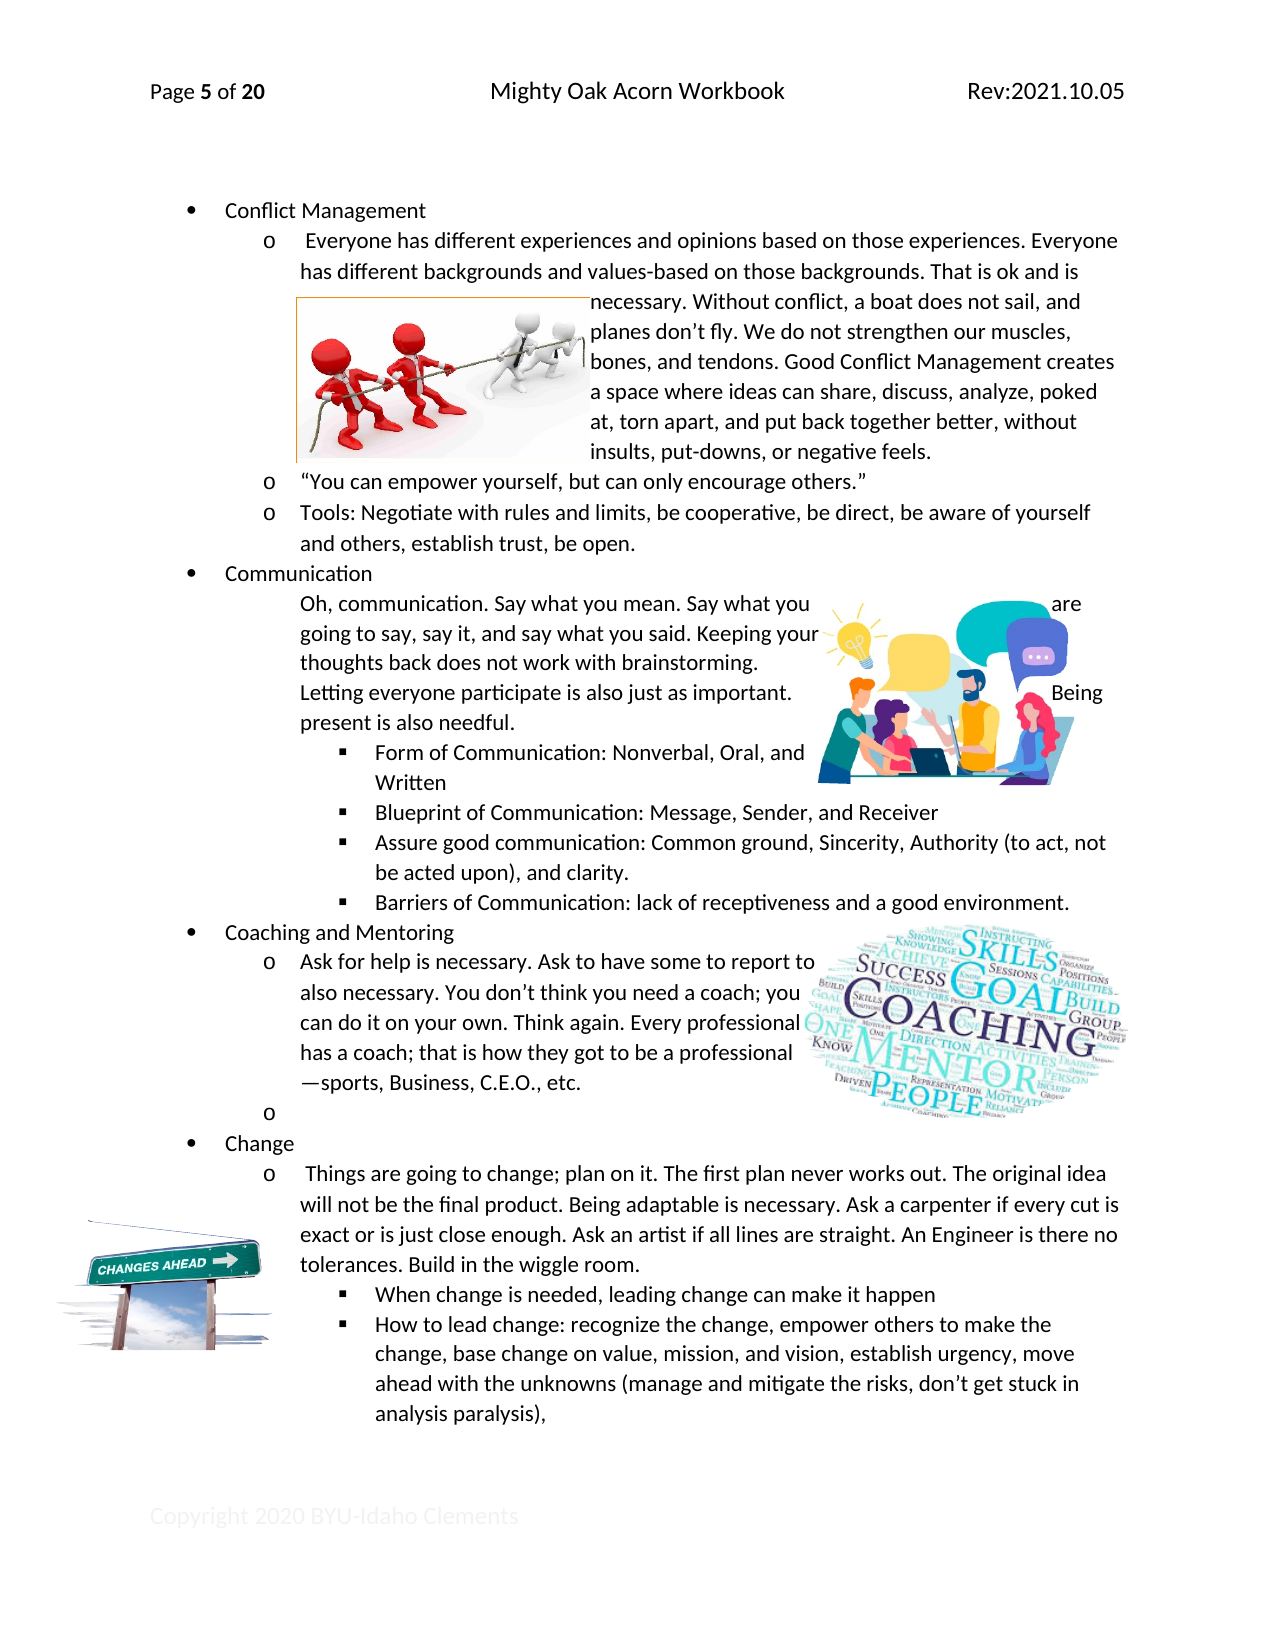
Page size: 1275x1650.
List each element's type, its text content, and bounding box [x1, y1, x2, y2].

list Communication [187, 559, 1125, 587]
list Things are going to change; plan on it. The first plan never works out. The original idea will not be the final product. Being adaptable is necessary. Ask a carpenter if every cut is exact or is just close enough. Ask an artist if all lines are straight. An Engineer is there no tolerances. Build in the wiggle room. [262, 1159, 1125, 1278]
list Change [187, 1129, 1125, 1157]
list Oh, communication. Say what you mean. Say what you are going to say, say it, and say what you said. Keeping your thoughts back does not work with brainstorming. Letting everyone participate is also just as important. Being present is also needful. [300, 589, 1125, 736]
list Ask for help is necessary. Ask to have some to report to also necessary. You don’t think you need a coach; you can do it on your own. Think again. Every professional has a coach; that is how they got to be a professional—sports, Business, C.E.O., etc. [262, 947, 871, 1096]
list Everyone has different experiences and opinions based on those experiences. Everyone has different backgrounds and values-based on those backgrounds. That is ok and is necessary. Without conflict, a boat does not sail, and planes don’t fly. We do not strengthen our muscles, bones, and tendons. Good Conflict Management creates a space where ideas can share, discuss, analyze, poked at, torn apart, and put back together better, without insults, put-downs, or negative feels. [262, 226, 1125, 465]
list Tools: Negotiate with rules and limits, be cooperative, be direct, be aware of yourself and others, establish trust, be open. [262, 498, 1125, 557]
list “You can empower yourself, but can only encourage others.” [262, 467, 1125, 496]
list [1052, 947, 1125, 1027]
list When change is needed, leading change can make it happen [337, 1280, 1125, 1308]
list Blueprint of Communication: Message, Sender, and Receiver [337, 798, 1125, 826]
list Conflict Management [187, 197, 1125, 224]
list Assure good communication: Common ground, Sincerity, Authority (to act, not be acted upon), and clarity. [337, 828, 1125, 886]
list Barriers of Communication: lack of receptiveness and a good environment. [337, 888, 1125, 916]
list How to lead change: recognize the change, empower others to make the change, base change on value, mission, and vision, establish urgency, move ahead with the unknowns (manage and mitigate the risks, don’t get stuck in analysis paralysis), [337, 1310, 1125, 1427]
list Coaching and Mentoring [187, 918, 1125, 946]
list Form of Communication: Nonverbal, Oral, and Written [337, 738, 1125, 796]
